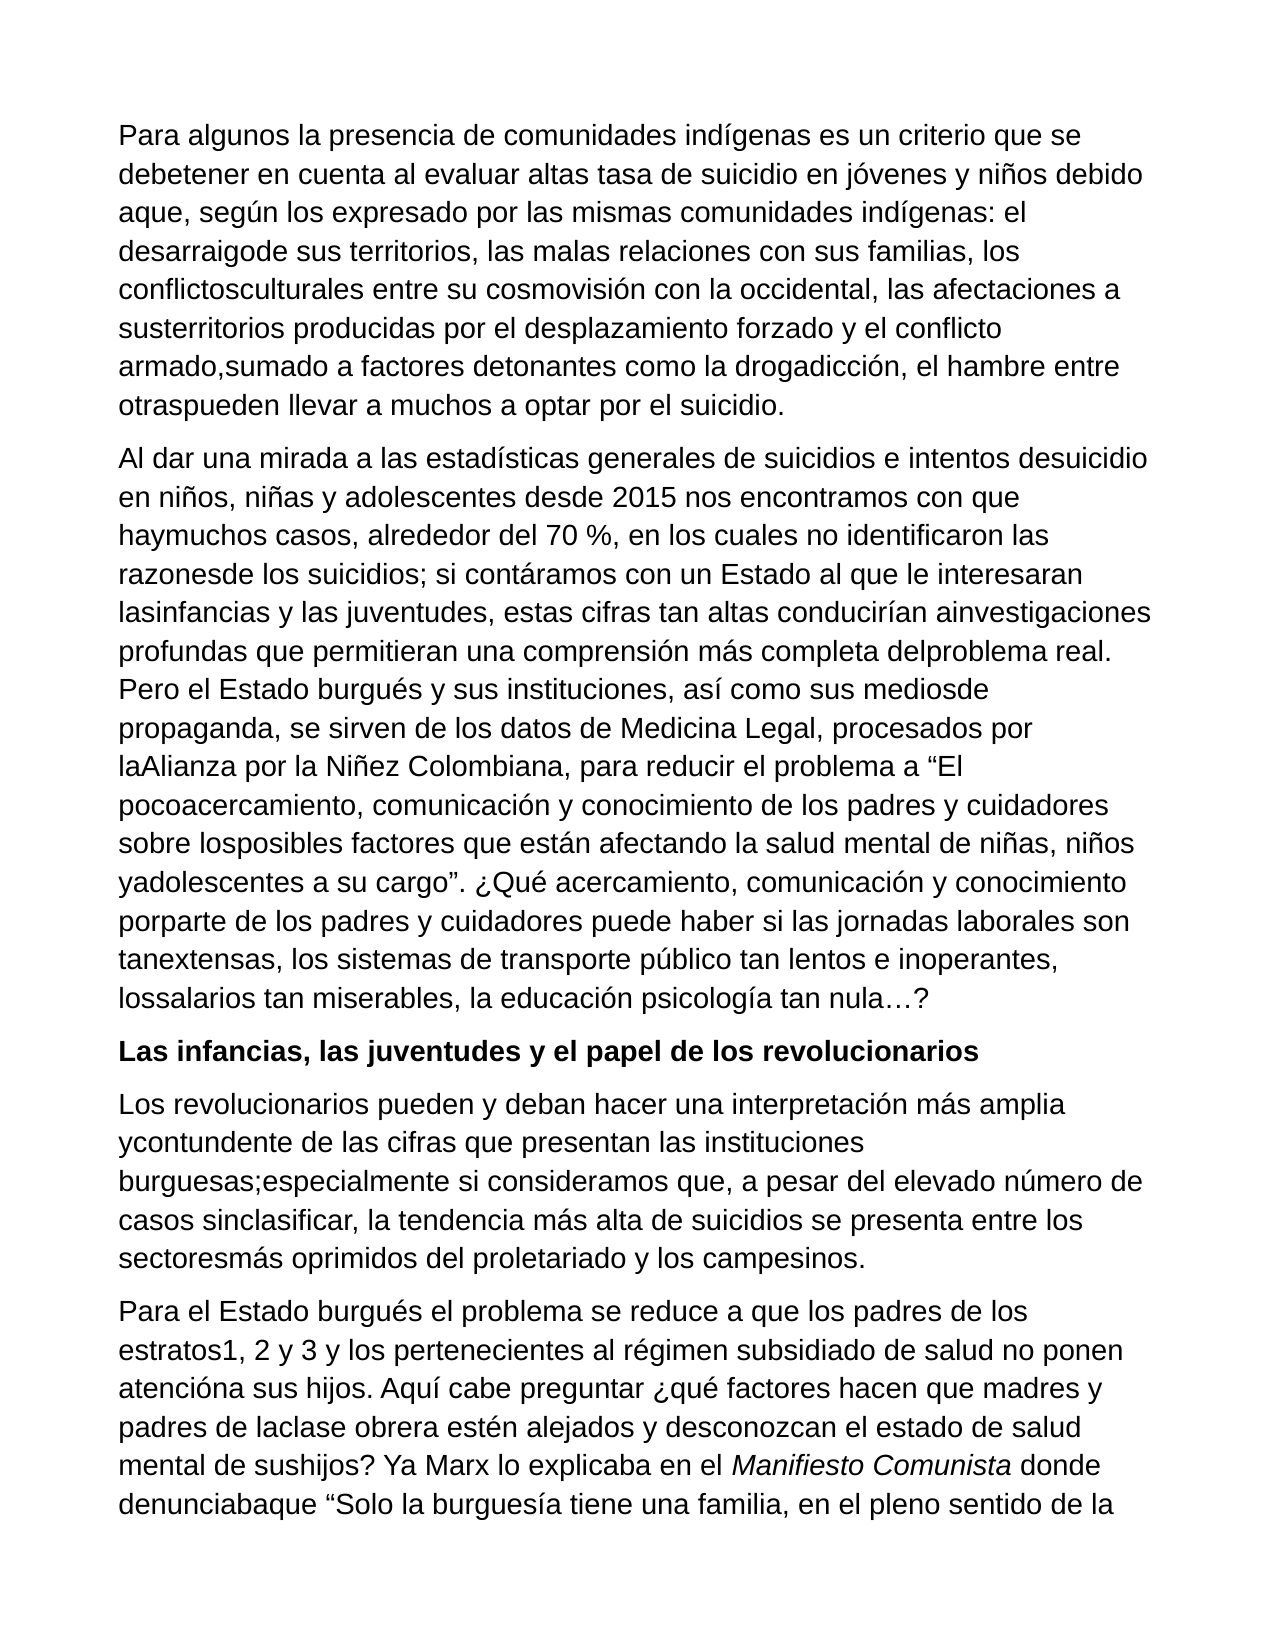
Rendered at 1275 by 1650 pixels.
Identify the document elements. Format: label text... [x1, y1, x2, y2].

text Para el Estado burgués el problema se reduce a que los padres de los estratos1, 2 y 3 y los pertenecientes al régimen subsidiado de salud no ponen atencióna sus hijos. Aquí cabe preguntar ¿qué factores hacen que madres y padres de laclase obrera estén alejados y desconozcan el estado de salud mental de sushijos? Ya Marx lo explicaba en el Manifiesto Comunista donde denunciabaque “Solo la burguesía tiene una familia, en el pleno sentido de la [118, 1294, 1157, 1520]
text Al dar una mirada a las estadísticas generales de suicidios e intentos desuicidio en niños, niñas y adolescentes desde 2015 nos encontramos con que haymuchos casos, alrededor del 70 %, en los cuales no identificaron las razonesde los suicidios; si contáramos con un Estado al que le interesaran lasinfancias y las juventudes, estas cifras tan altas conducirían ainvestigaciones profundas que permitieran una comprensión más completa delproblema real. Pero el Estado burgués y sus instituciones, así como sus mediosde propaganda, se sirven de los datos de Medicina Legal, procesados por laAlianza por la Niñez Colombiana, para reducir el problema a “El pocoacercamiento, comunicación y conocimiento de los padres y cuidadores sobre losposibles factores que están afectando la salud mental de niñas, niños yadolescentes a su cargo”. ¿Qué acercamiento, comunicación y conocimiento porparte de los padres y cuidadores puede haber si las jornadas laborales son tanextensas, los sistemas de transporte público tan lentos e inoperantes, lossalarios tan miserables, la educación psicología tan nula…? [118, 441, 1157, 1014]
text Los revolucionarios pueden y deban hacer una interpretación más amplia ycontundente de las cifras que presentan las instituciones burguesas;especialmente si consideramos que, a pesar del elevado número de casos sinclasificar, la tendencia más alta de suicidios se presenta entre los sectoresmás oprimidos del proletariado y los campesinos. [118, 1087, 1157, 1274]
text Las infancias, las juventudes y el papel de los revolucionarios [118, 1034, 1157, 1067]
text Para algunos la presencia de comunidades indígenas es un criterio que se debetener en cuenta al evaluar altas tasa de suicidio en jóvenes y niños debido aque, según los expresado por las mismas comunidades indígenas: el desarraigode sus territorios, las malas relaciones con sus familias, los conflictosculturales entre su cosmovisión con la occidental, las afectaciones a susterritorios producidas por el desplazamiento forzado y el conflicto armado,sumado a factores detonantes como la drogadicción, el hambre entre otraspueden llevar a muchos a optar por el suicidio. [118, 118, 1157, 421]
